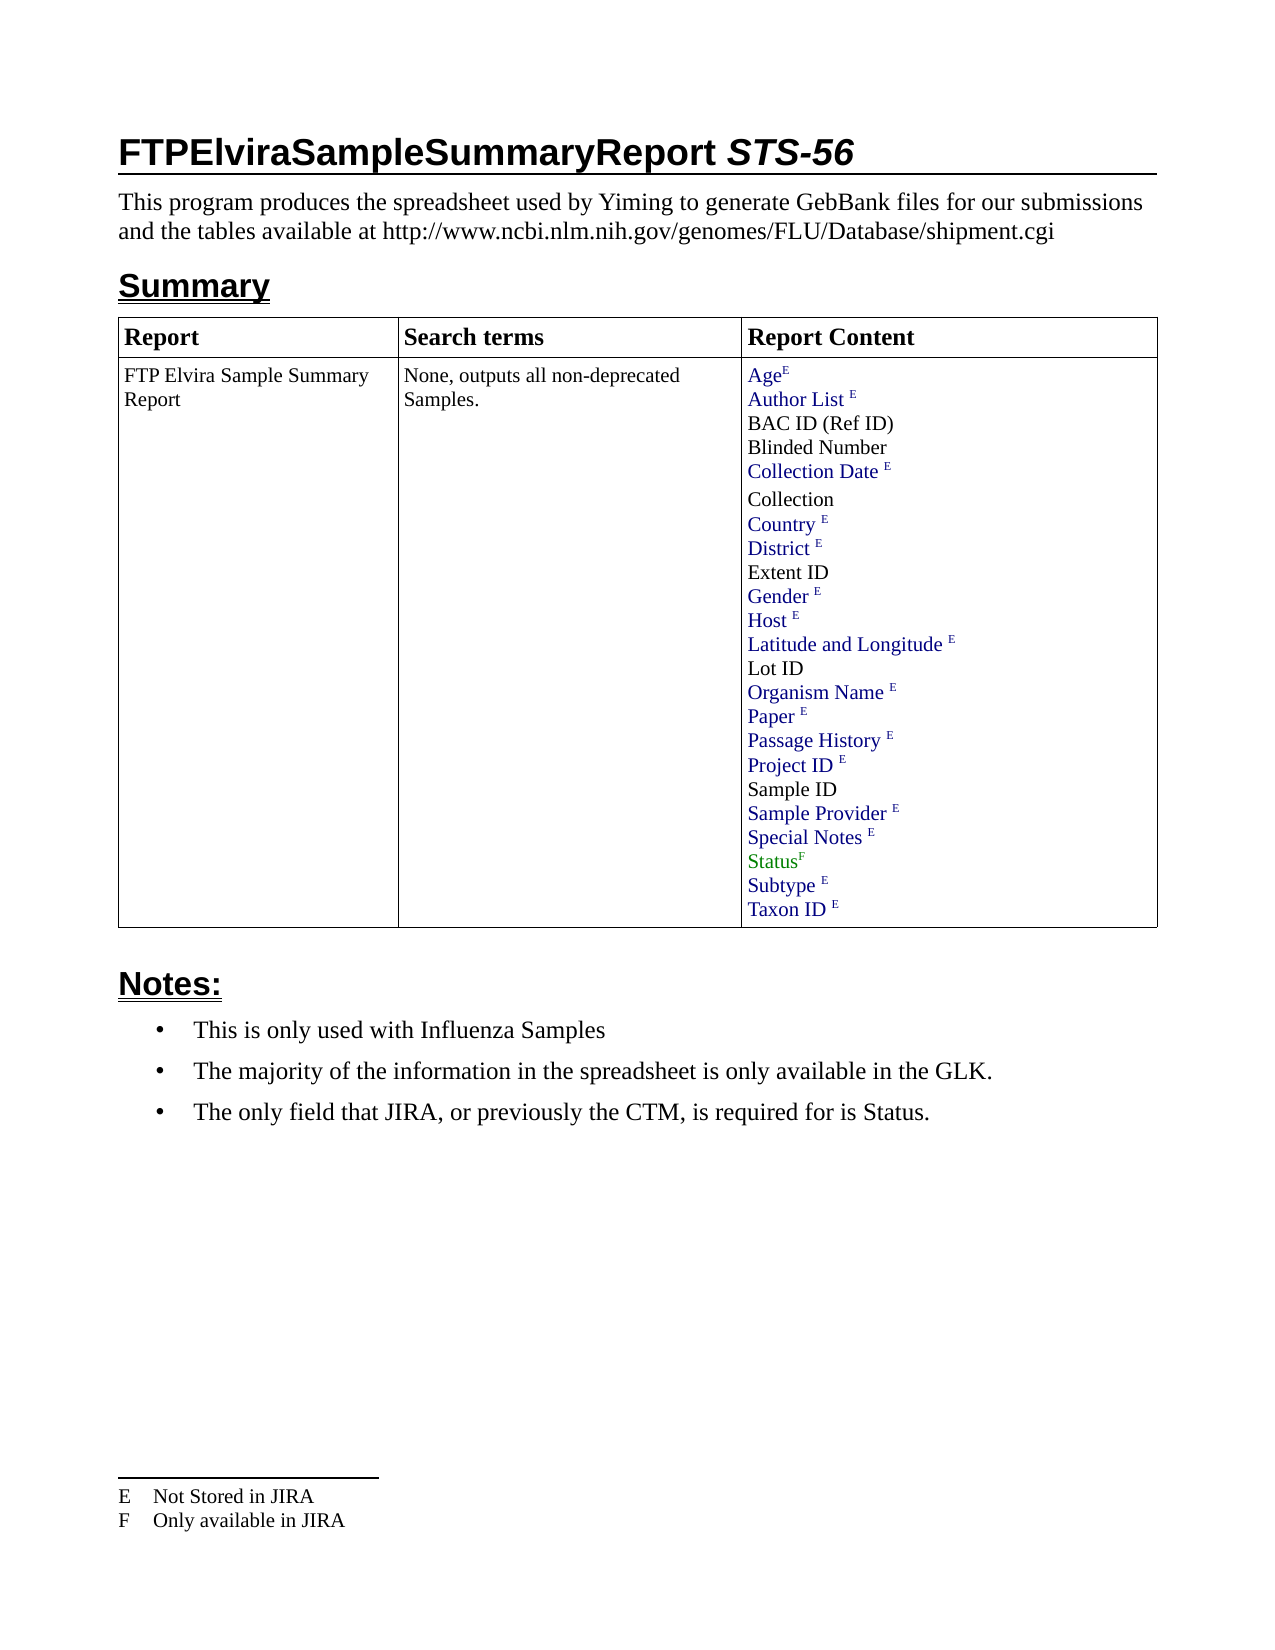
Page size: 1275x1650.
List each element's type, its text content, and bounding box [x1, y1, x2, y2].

table_header Report [119, 318, 398, 357]
subtitle Summary [118, 266, 1157, 305]
table_header Search terms [399, 318, 741, 357]
table_cell FTP Elvira Sample Summary Report [119, 358, 398, 927]
list This is only used with Influenza Samples [156, 1015, 1157, 1044]
table_cell None, outputs all non-deprecated Samples. [399, 358, 741, 927]
table_header Report Content [742, 318, 1157, 357]
table_cell Age Author List E BAC ID (Ref ID) Blinded Number Collection Date E Collection Country E District E Extent ID Gender E Host E Latitude and Longitude E Lot ID Organism Name E Paper E Passage History E Project ID E Sample ID Sample Provider E Special Notes E Status Subtype E Taxon ID E [742, 358, 1157, 927]
list The majority of the information in the spreadsheet is only available in the GLK. [156, 1056, 1157, 1085]
text This program produces the spreadsheet used by Yiming to generate GebBank files for our submissions and the tables available at http://www.ncbi.nlm.nih.gov/genomes/FLU/Database/shipment.cgi [118, 187, 1157, 245]
subtitle FTPElviraSampleSummaryReport STS-56 [118, 130, 1157, 173]
list The only field that JIRA, or previously the CTM, is required for is Status. [156, 1097, 1157, 1126]
subtitle Notes: [118, 964, 1157, 1003]
